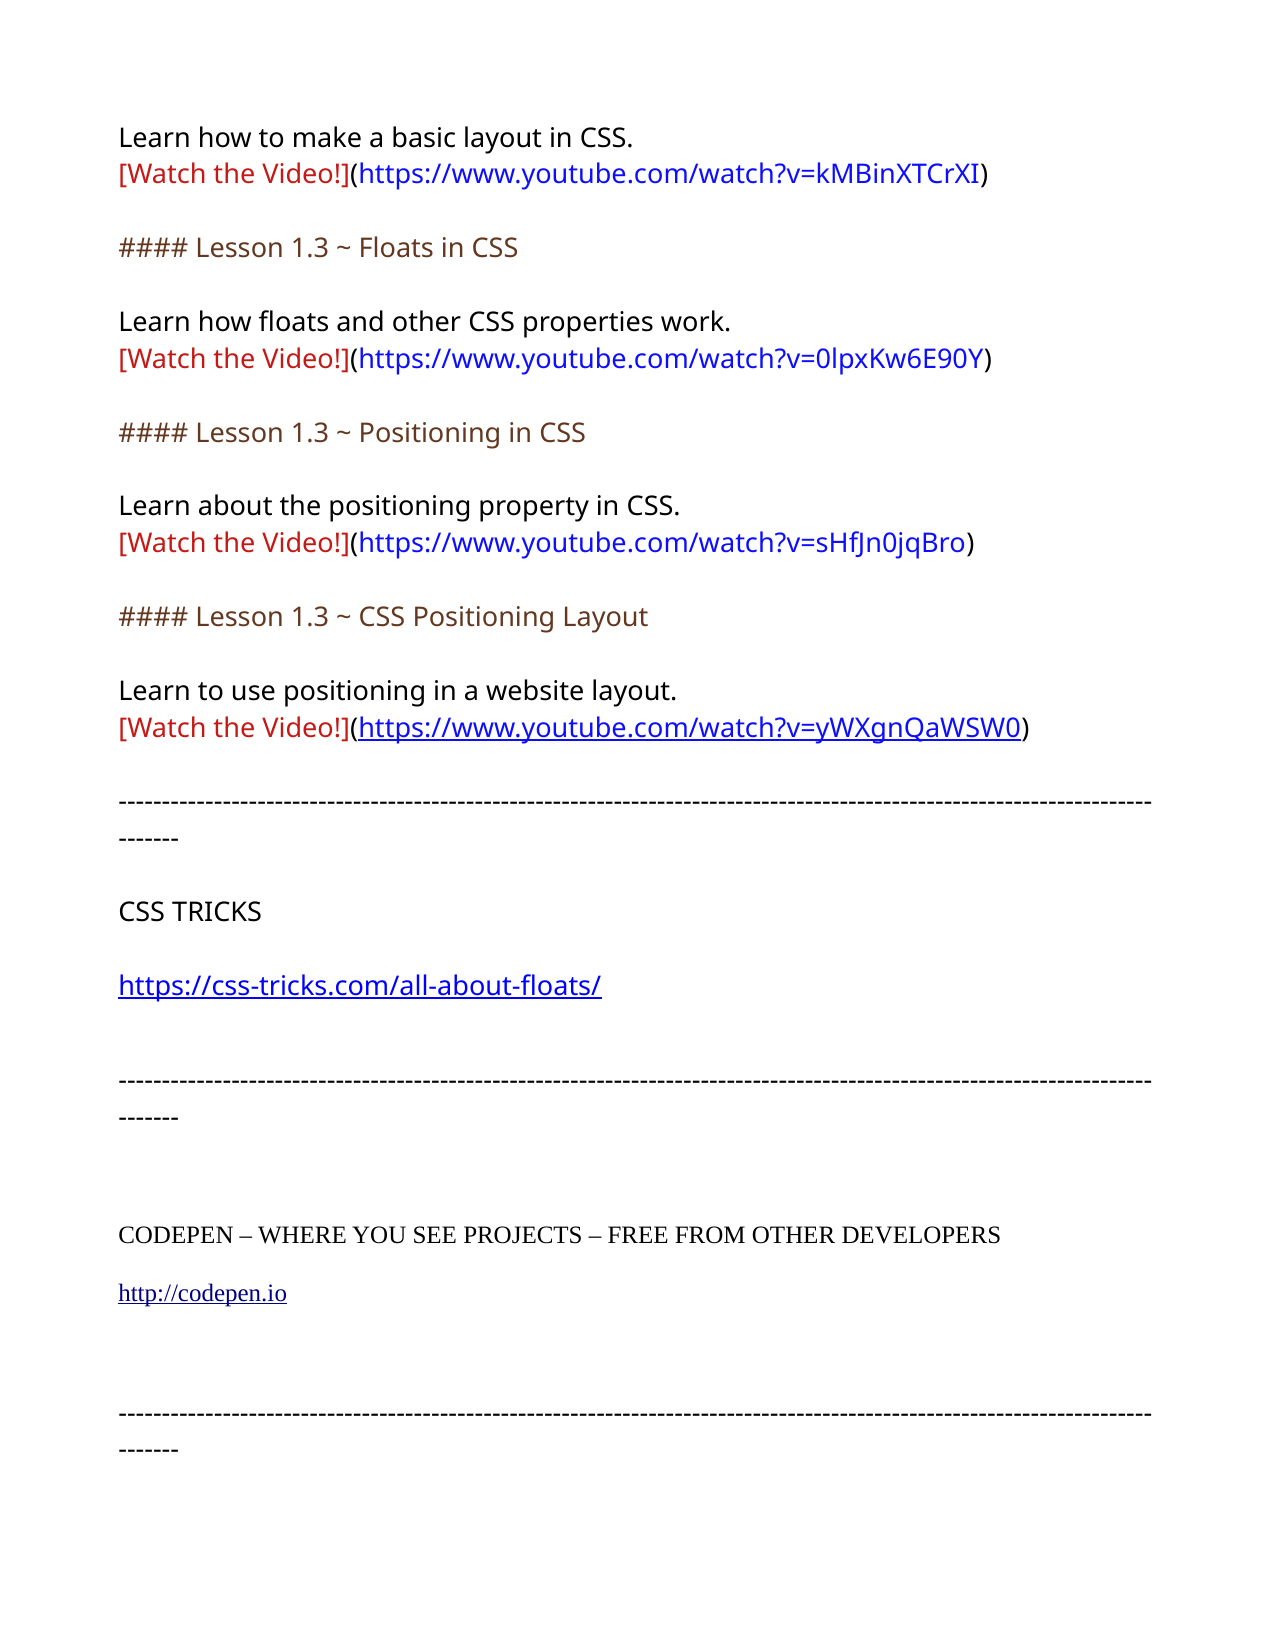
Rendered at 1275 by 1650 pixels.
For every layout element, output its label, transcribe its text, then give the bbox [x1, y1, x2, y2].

text ------------------------------------------------------------------------------------------------------------------------------ [118, 782, 1157, 856]
text #### Lesson 1.3 ~ Floats in CSS [118, 229, 1157, 266]
text [Watch the Video!](https://www.youtube.com/watch?v=0lpxKw6E90Y) [118, 339, 1157, 376]
text [Watch the Video!](https://www.youtube.com/watch?v=sHfJn0jqBro) [118, 524, 1157, 561]
text Learn how to make a basic layout in CSS. [118, 118, 1157, 155]
text ------------------------------------------------------------------------------------------------------------------------------ [118, 1061, 1157, 1134]
text Learn how floats and other CSS properties work. [118, 302, 1157, 339]
text [Watch the Video!](https://www.youtube.com/watch?v=yWXgnQaWSW0) [118, 708, 1157, 745]
text [Watch the Video!](https://www.youtube.com/watch?v=kMBinXTCrXI) [118, 155, 1157, 192]
text CSS TRICKS [118, 892, 1157, 929]
text CODEPEN – WHERE YOU SEE PROJECTS – FREE FROM OTHER DEVELOPERS [118, 1221, 1157, 1249]
text Learn about the positioning property in CSS. [118, 487, 1157, 524]
text http://codepen.io [118, 1278, 1157, 1307]
text ------------------------------------------------------------------------------------------------------------------------------ [118, 1393, 1157, 1467]
text Learn to use positioning in a website layout. [118, 671, 1157, 708]
text #### Lesson 1.3 ~ CSS Positioning Layout [118, 597, 1157, 634]
text #### Lesson 1.3 ~ Positioning in CSS [118, 413, 1157, 450]
text https://css-tricks.com/all-about-floats/ [118, 966, 1157, 1003]
